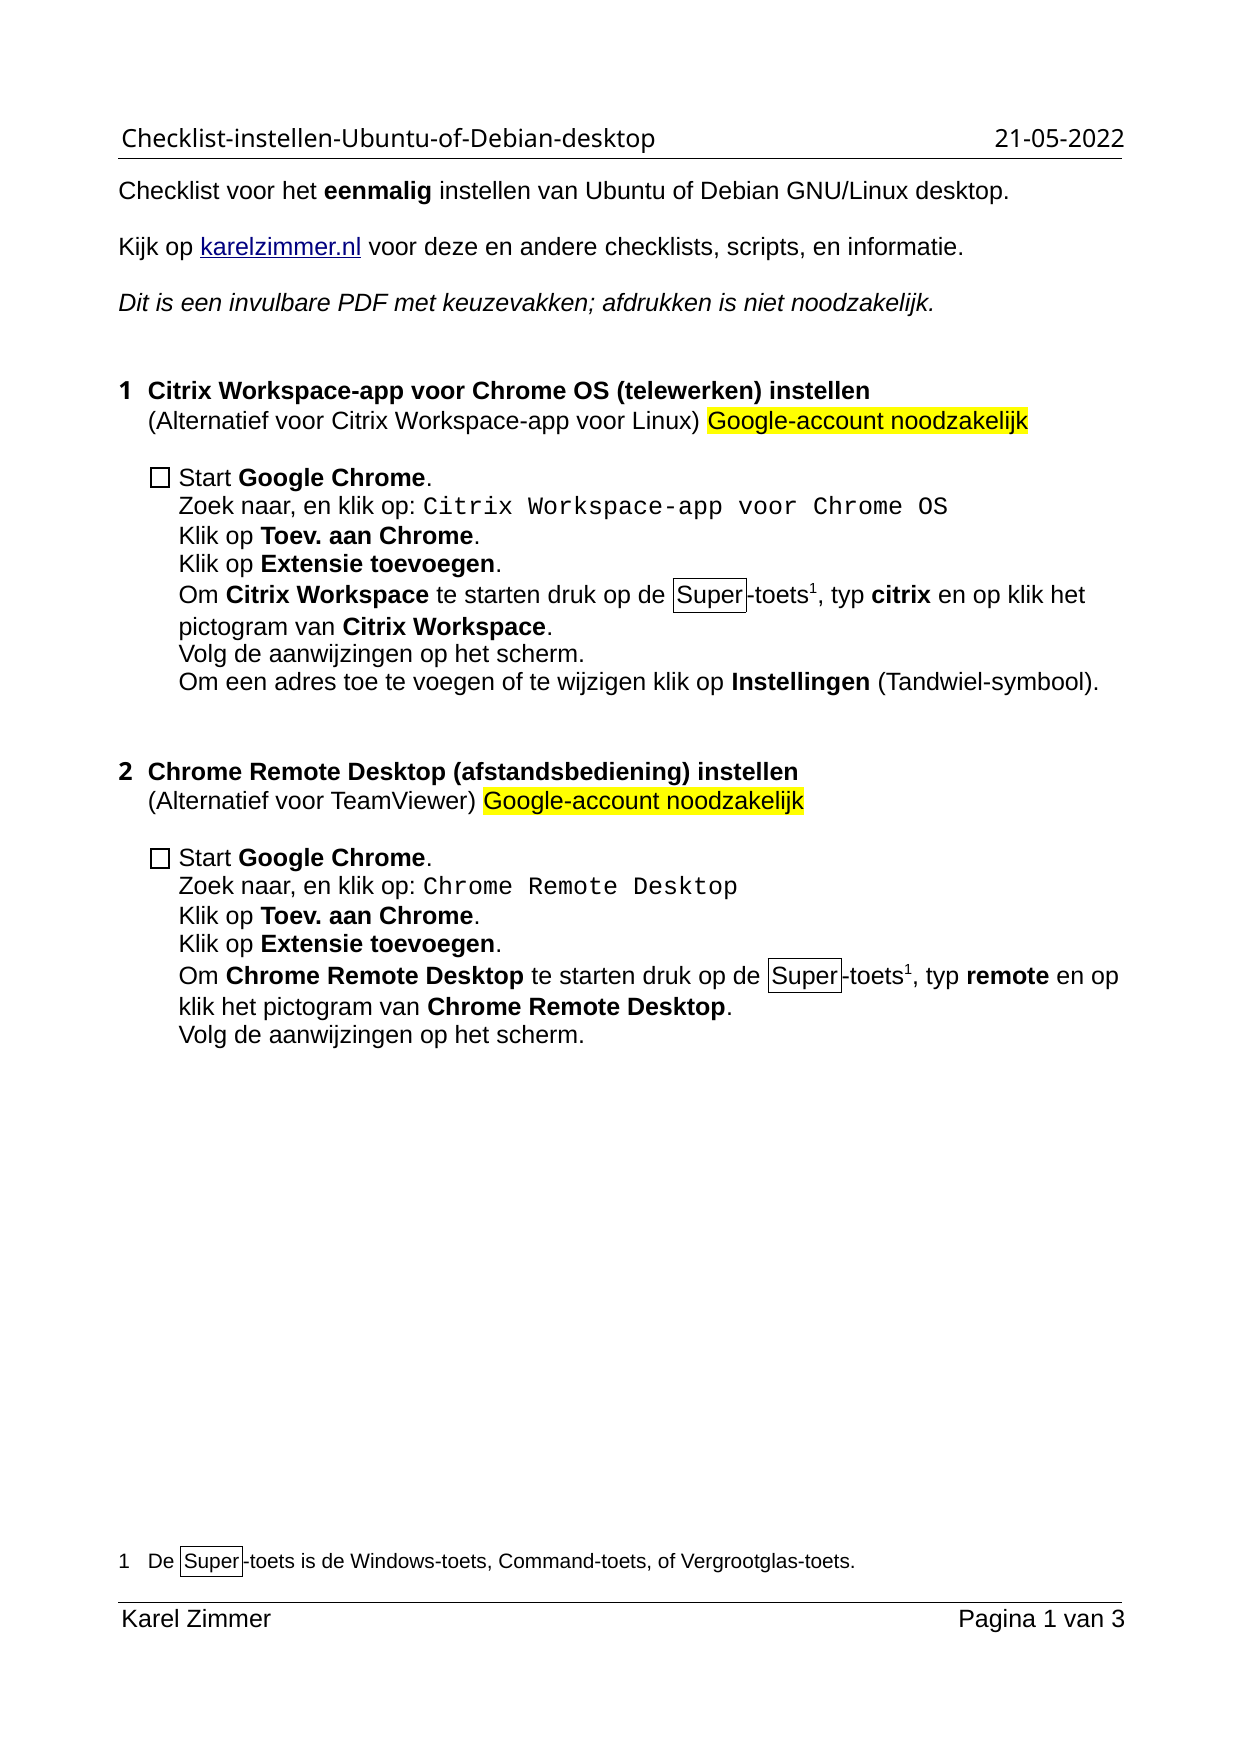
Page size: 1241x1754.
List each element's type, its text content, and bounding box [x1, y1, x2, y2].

list Chrome Remote Desktop (afstandsbediening) instellen (Alternatief voor TeamViewer) Google-account noodzakelijk [118, 753, 1122, 815]
table_header Start Google Chrome. Zoek naar, en klik op: Citrix Workspace-app voor Chrome OS Klik op Toev. aan Chrome. Klik op Extensie toevoegen. Om Citrix Workspace te starten druk op de Super-toets, typ citrix en op klik het pictogram van Citrix Workspace. Volg de aanwijzingen op het scherm. Om een adres toe te voegen of te wijzigen klik op Instellingen (Tandwiel-symbool). [177, 463, 1121, 697]
table_header [141, 463, 177, 697]
text Kijk op karelzimmer.nl voor deze en andere checklists, scripts, en informatie. [118, 233, 1122, 261]
table_header [141, 843, 177, 1050]
table_header Start Google Chrome. Zoek naar, en klik op: Chrome Remote Desktop Klik op Toev. aan Chrome. Klik op Extensie toevoegen. Om Chrome Remote Desktop te starten druk op de Super-toets1, typ remote en op klik het pictogram van Chrome Remote Desktop. Volg de aanwijzingen op het scherm. [177, 843, 1121, 1050]
list Citrix Workspace-app voor Chrome OS (telewerken) instellen (Alternatief voor Citrix Workspace-app voor Linux) Google-account noodzakelijk [118, 372, 1122, 434]
text Dit is een invulbare PDF met keuzevakken; afdrukken is niet noodzakelijk. [118, 289, 1122, 317]
text Checklist voor het eenmalig instellen van Ubuntu of Debian GNU/Linux desktop. [118, 177, 1122, 205]
